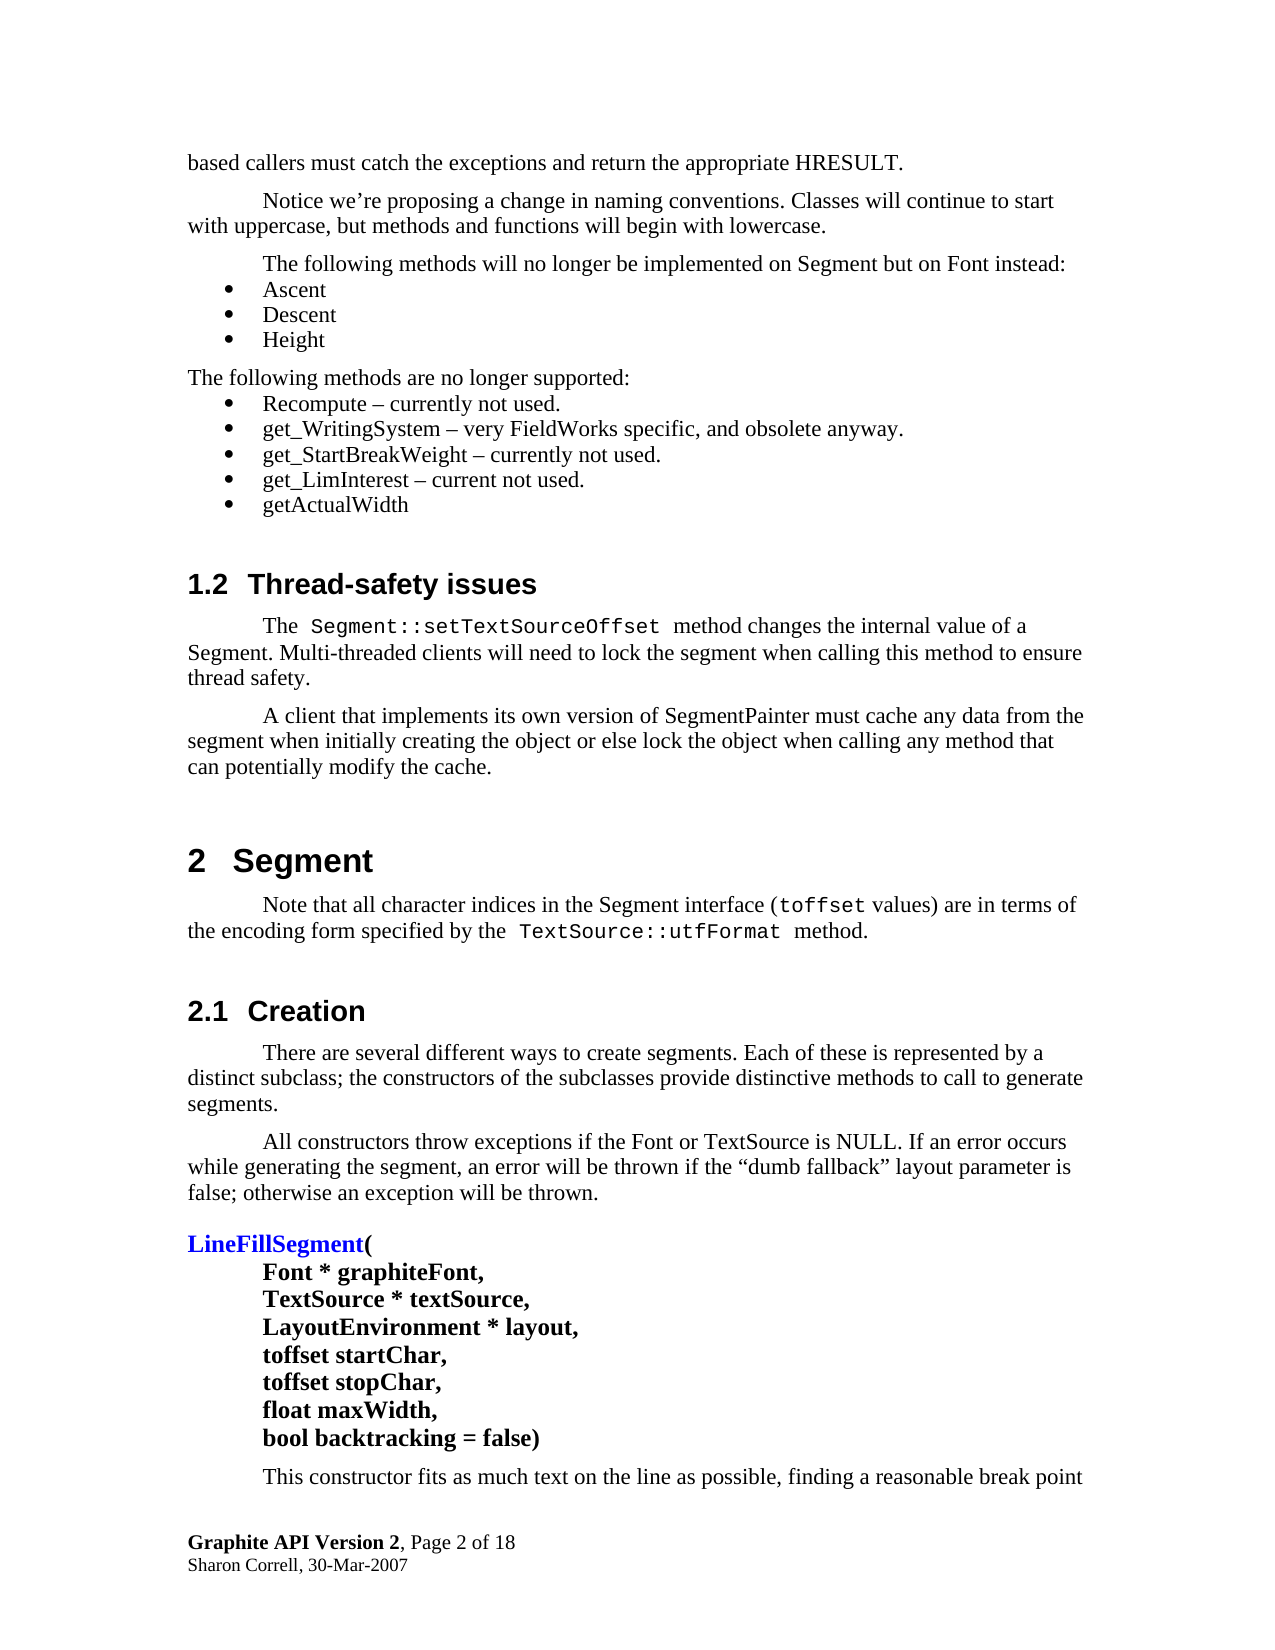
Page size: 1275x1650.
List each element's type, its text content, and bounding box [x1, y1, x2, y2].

text The following methods will no longer be implemented on Segment but on Font instead: [187, 251, 1087, 277]
list Ascent [225, 277, 1087, 302]
text There are several different ways to create segments. Each of these is represented by a distinct subclass; the constructors of the subclasses provide distinctive methods to call to generate segments. [187, 1040, 1087, 1116]
text Note that all character indices in the Segment interface (toffset values) are in terms of the encoding form specified by the TextSource::utfFormat method. [187, 892, 1087, 945]
list get_WritingSystem – very FieldWorks specific, and obsolete anyway. [225, 416, 1087, 442]
text The Segment::setTextSourceOffset method changes the internal value of a Segment. Multi-threaded clients will need to lock the segment when calling this method to ensure thread safety. [187, 613, 1087, 691]
text All constructors throw exceptions if the Font or TextSource is NULL. If an error occurs while generating the segment, an error will be thrown if the “dumb fallback” layout parameter is false; otherwise an exception will be thrown. [187, 1129, 1087, 1205]
list Height [225, 327, 1087, 353]
list getActualWidth [225, 492, 1087, 518]
text A client that implements its own version of SegmentPainter must cache any data from the segment when initially creating the object or else lock the object when calling any method that can potentially modify the cache. [187, 703, 1087, 779]
text This constructor fits as much text on the line as possible, finding a reasonable break point [262, 1464, 1087, 1489]
list get_StartBreakWeight – currently not used. [225, 442, 1087, 467]
subtitle Segment [187, 842, 1087, 879]
text The following methods are no longer supported: [187, 365, 1087, 391]
text LineFillSegment( Font * graphiteFont, TextSource * textSource, LayoutEnvironment * layout, toffset startChar, toffset stopChar, float maxWidth, bool backtracking = false) [187, 1230, 1087, 1452]
text based callers must catch the exceptions and return the appropriate HRESULT. [187, 150, 1087, 175]
text Notice we’re proposing a change in naming conventions. Classes will continue to start with uppercase, but methods and functions will begin with lowercase. [187, 188, 1087, 239]
subtitle Creation [187, 995, 1087, 1027]
subtitle Thread-safety issues [187, 568, 1087, 601]
list get_LimInterest – current not used. [225, 467, 1087, 492]
list Descent [225, 302, 1087, 327]
list Recompute – currently not used. [225, 391, 1087, 416]
